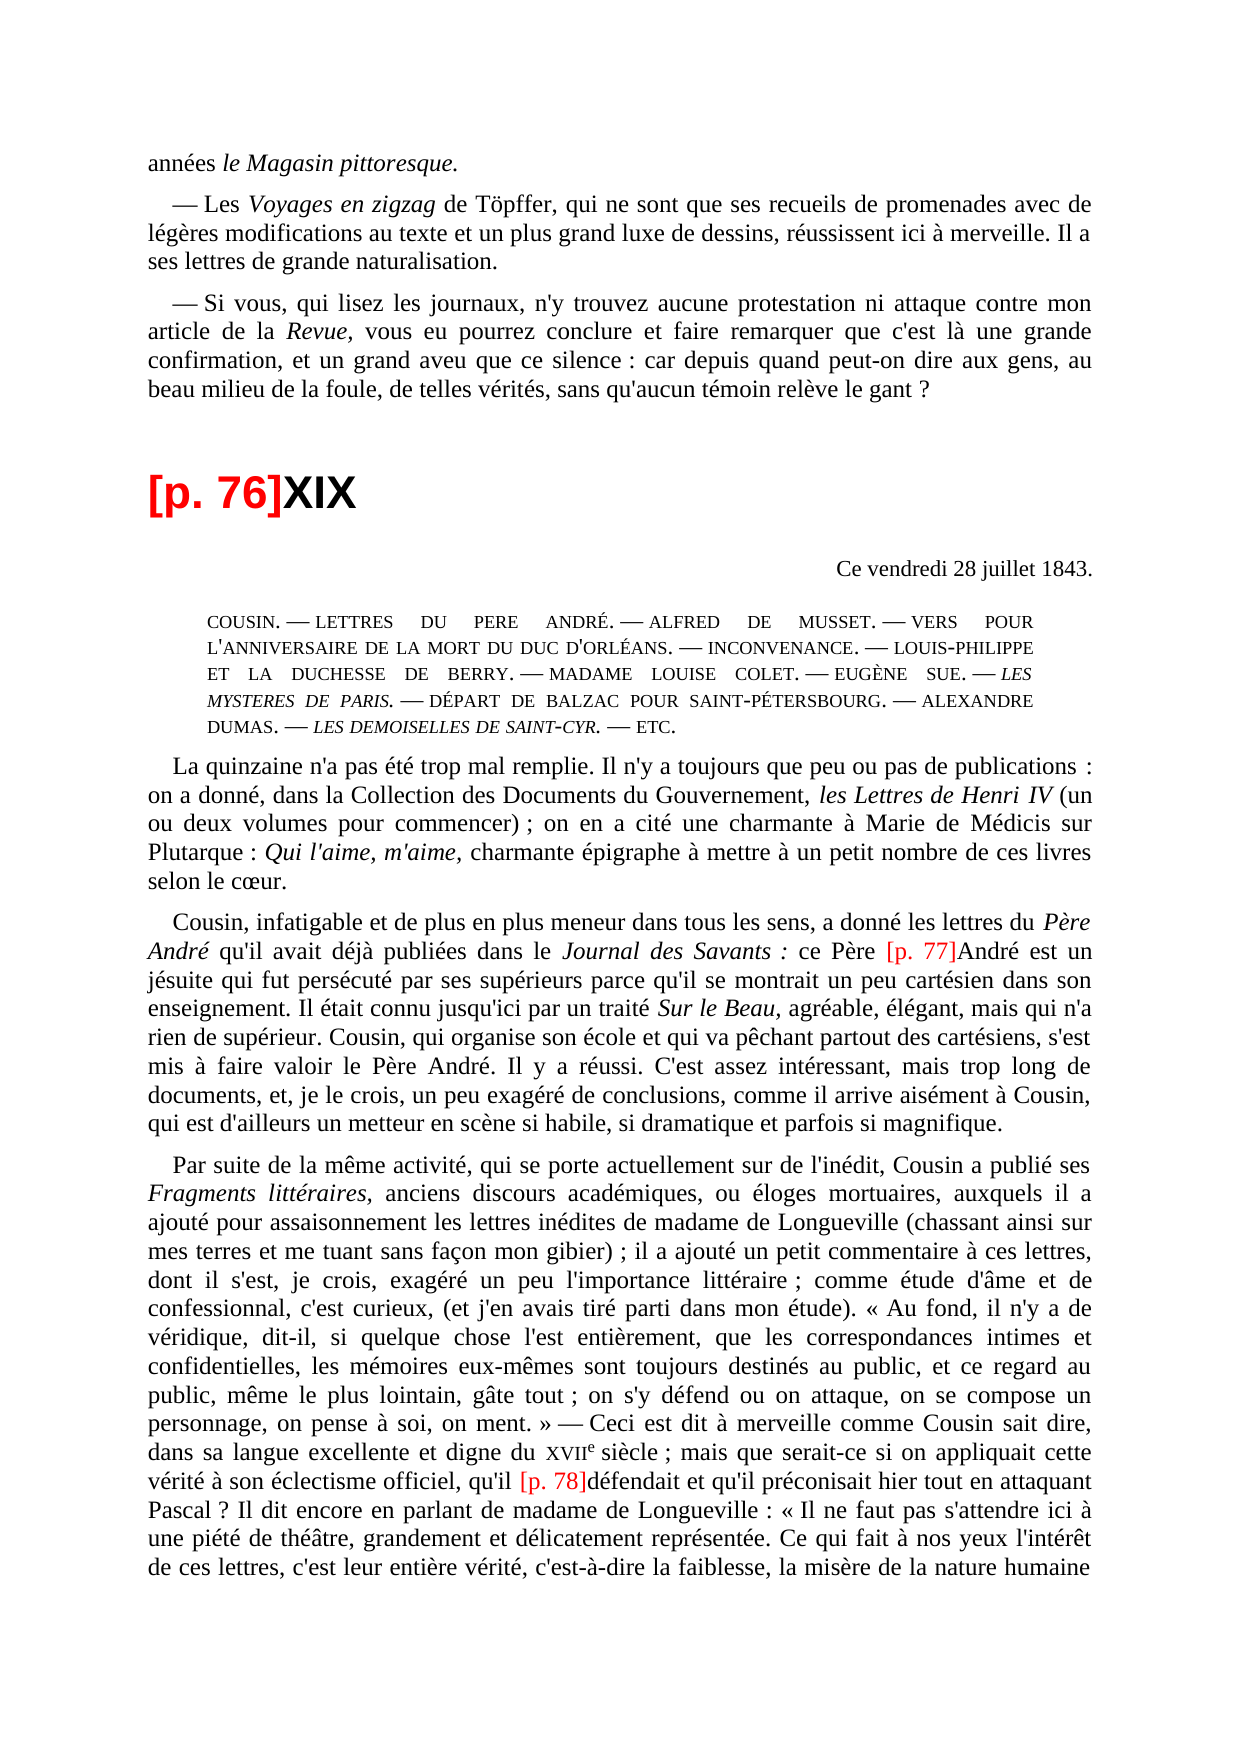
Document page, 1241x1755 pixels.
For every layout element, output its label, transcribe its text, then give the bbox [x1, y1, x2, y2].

subtitle [p. 76]XIX [148, 465, 1093, 518]
text La quinzaine n'a pas été trop mal remplie. Il n'y a toujours que peu ou pas de publications : on a donné, dans la Collection des Documents du Gouvernement, les Lettres de Henri IV (un ou deux volumes pour commencer) ; on en a cité une charmante à Marie de Médicis sur Plutarque : Qui l'aime, m'aime, charmante épigraphe à mettre à un petit nombre de ces livres selon le cœur. [148, 751, 1093, 895]
text Cousin, infatigable et de plus en plus meneur dans tous les sens, a donné les lettres du Père André qu'il avait déjà publiées dans le Journal des Savants : ce Père [p. 77]André est un jésuite qui fut persécuté par ses supérieurs parce qu'il se montrait un peu cartésien dans son enseignement. Il était connu jusqu'ici par un traité Sur le Beau, agréable, élégant, mais qui n'a rien de supérieur. Cousin, qui organise son école et qui va pêchant partout des cartésiens, s'est mis à faire valoir le Père André. Il y a réussi. C'est assez intéressant, mais trop long de documents, et, je le crois, un peu exagéré de conclusions, comme il arrive aisément à Cousin, qui est d'ailleurs un metteur en scène si habile, si dramatique et parfois si magnifique. [148, 907, 1093, 1137]
text cousin. — lettres du pere andré. — alfred de musset. — vers pour l'anniversaire de la mort du duc d'orléans. — inconvenance. — louis-philippe et la duchesse de berry. — madame louise colet. — eugène sue. — les mysteres de paris. — départ de balzac pour saint-pétersbourg. — alexandre dumas. — les demoiselles de saint-cyr. — etc. [207, 607, 1033, 738]
text Par suite de la même activité, qui se porte actuellement sur de l'inédit, Cousin a publié ses Fragments littéraires, anciens discours académiques, ou éloges mortuaires, auxquels il a ajouté pour assaisonnement les lettres inédites de madame de Longueville (chassant ainsi sur mes terres et me tuant sans façon mon gibier) ; il a ajouté un petit commentaire à ces lettres, dont il s'est, je crois, exagéré un peu l'importance littéraire ; comme étude d'âme et de confessionnal, c'est curieux, (et j'en avais tiré parti dans mon étude). « Au fond, il n'y a de véridique, dit-il, si quelque chose l'est entièrement, que les correspondances intimes et confidentielles, les mémoires eux-mêmes sont toujours destinés au public, et ce regard au public, même le plus lointain, gâte tout ; on s'y défend ou on attaque, on se compose un personnage, on pense à soi, on ment. » — Ceci est dit à merveille comme Cousin sait dire, dans sa langue excellente et digne du xviie siècle ; mais que serait-ce si on appliquait cette vérité à son éclectisme officiel, qu'il [p. 78]défendait et qu'il préconisait hier tout en attaquant Pascal ? Il dit encore en parlant de madame de Longueville : « Il ne faut pas s'attendre ici à une piété de théâtre, grandement et délicatement représentée. Ce qui fait à nos yeux l'intérêt de ces lettres, c'est leur entière vérité, c'est-à-dire la faiblesse, la misère de la nature humaine [148, 1150, 1093, 1581]
text Ce vendredi 28 juillet 1843. [148, 555, 1093, 582]
text — Si vous, qui lisez les journaux, n'y trouvez aucune protestation ni attaque contre mon article de la Revue, vous eu pourrez conclure et faire remarquer que c'est là une grande confirmation, et un grand aveu que ce silence : car depuis quand peut-on dire aux gens, au beau milieu de la foule, de telles vérités, sans qu'aucun témoin relève le gant ? [148, 288, 1093, 403]
text — Les Voyages en zigzag de Töpffer, qui ne sont que ses recueils de promenades avec de légères modifications au texte et un plus grand luxe de dessins, réussissent ici à merveille. Il a ses lettres de grande naturalisation. [148, 189, 1093, 275]
text années le Magasin pittoresque. [148, 148, 1093, 176]
